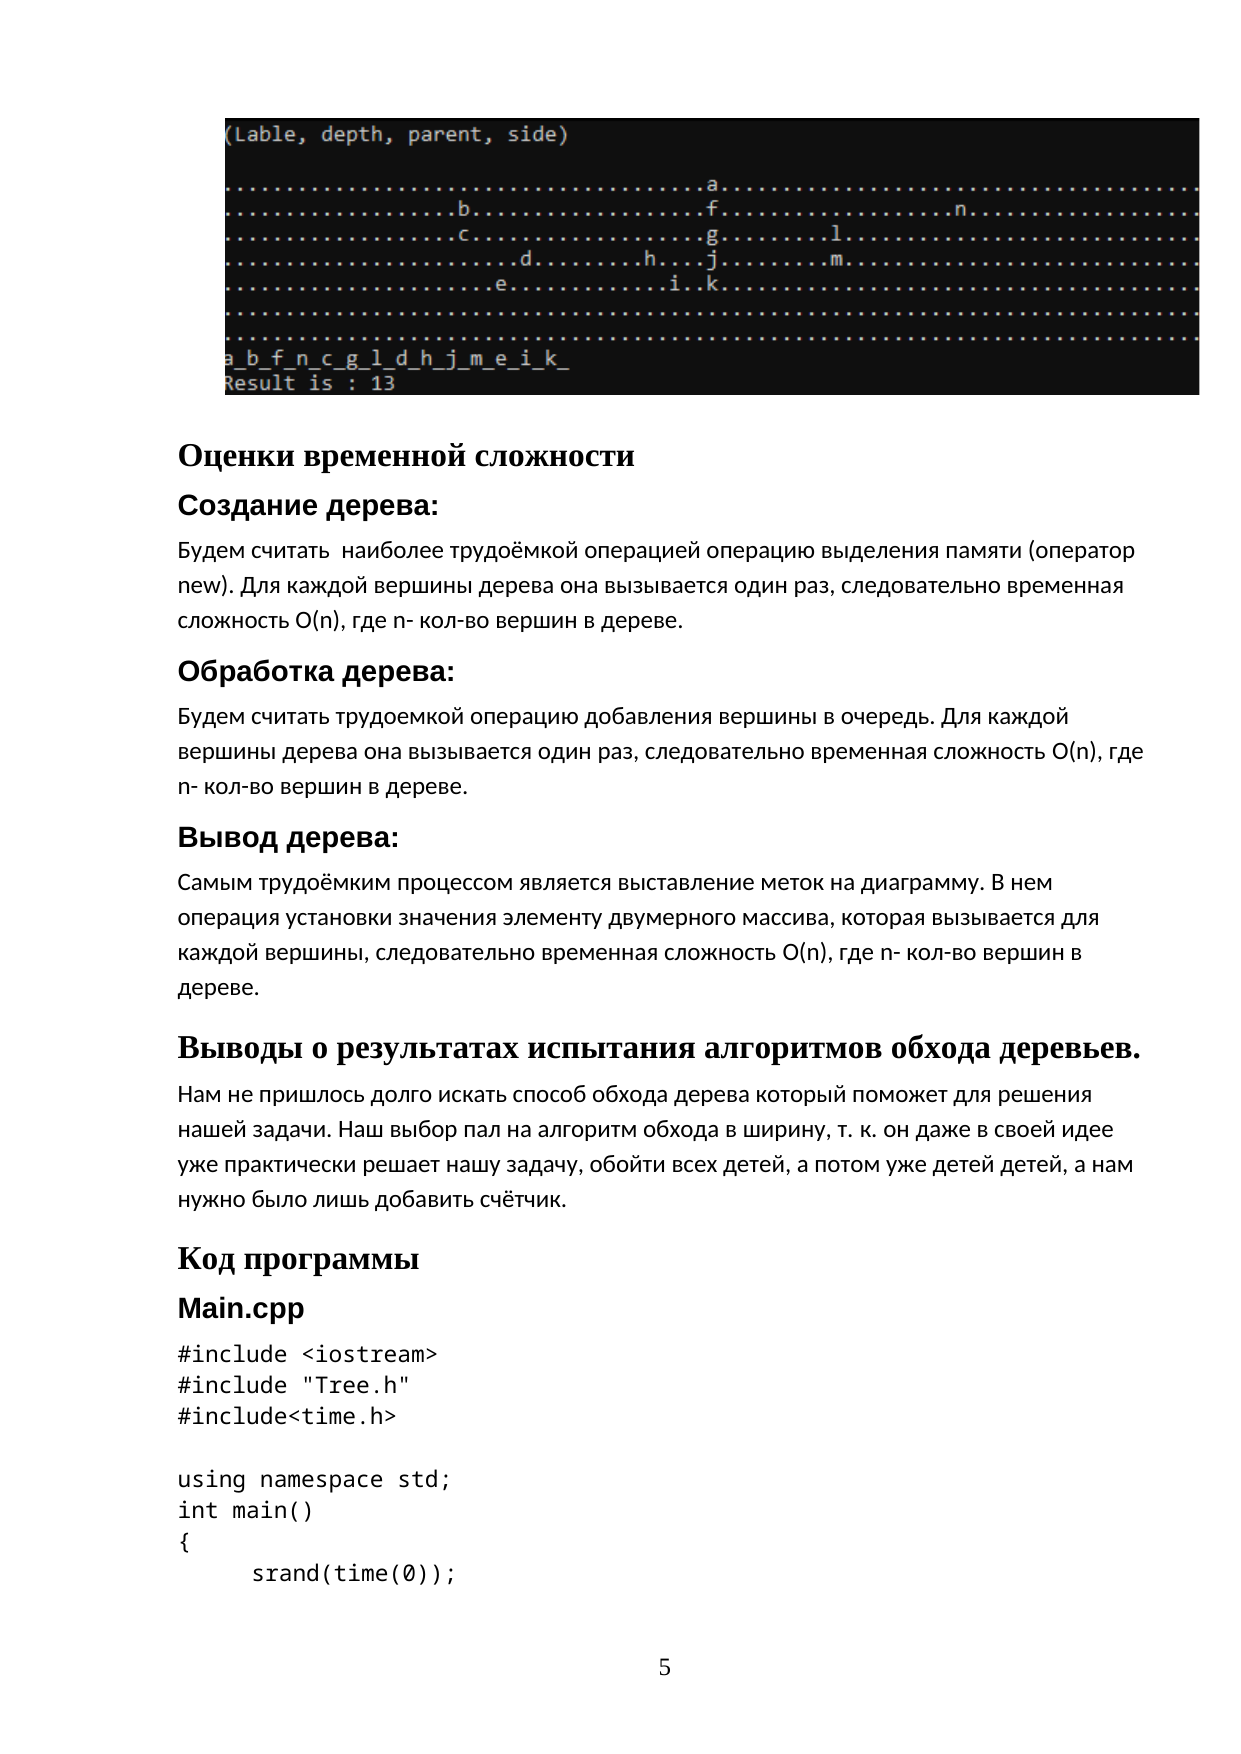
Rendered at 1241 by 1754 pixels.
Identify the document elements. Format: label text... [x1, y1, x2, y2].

text Нам не пришлось долго искать способ обхода дерева который поможет для решения нашей задачи. Наш выбор пал на алгоритм обхода в ширину, т. к. он даже в своей идее уже практически решает нашу задачу, обойти всех детей, а потом уже детей детей, а нам нужно было лишь добавить счётчик. [177, 1078, 1152, 1213]
text #include "Tree.h" [177, 1369, 1152, 1400]
text Самым трудоёмким процессом является выставление меток на диаграмму. В нем операция установки значения элементу двумерного массива, которая вызывается для каждой вершины, следовательно временная сложность O(n), где n- кол-во вершин в дереве. [177, 866, 1152, 1002]
subtitle Создание дерева: [177, 488, 1152, 522]
text Будем считать трудоемкой операцию добавления вершины в очередь. Для каждой вершины дерева она вызывается один раз, следовательно временная сложность O(n), где n- кол-во вершин в дереве. [177, 700, 1152, 801]
text srand(time(0)); [177, 1556, 1152, 1588]
text using namespace std; [177, 1463, 1152, 1494]
subtitle Оценки временной сложности [177, 435, 1152, 473]
text Будем считать наиболее трудоёмкой операцией операцию выделения памяти (оператор new). Для каждой вершины дерева она вызывается один раз, следовательно временная сложность O(n), где n- кол-во вершин в дереве. [177, 534, 1152, 635]
picture [225, 118, 1200, 395]
text #include<time.h> [177, 1400, 1152, 1431]
text { [177, 1525, 1152, 1556]
subtitle Main.cpp [177, 1291, 1152, 1325]
subtitle Код программы [177, 1238, 1152, 1277]
text int main() [177, 1494, 1152, 1525]
subtitle Вывод дерева: [177, 820, 1152, 853]
text #include <iostream> [177, 1338, 1152, 1369]
subtitle Обработка дерева: [177, 654, 1152, 688]
subtitle Выводы о результатах испытания алгоритмов обхода деревьев. [177, 1027, 1152, 1065]
